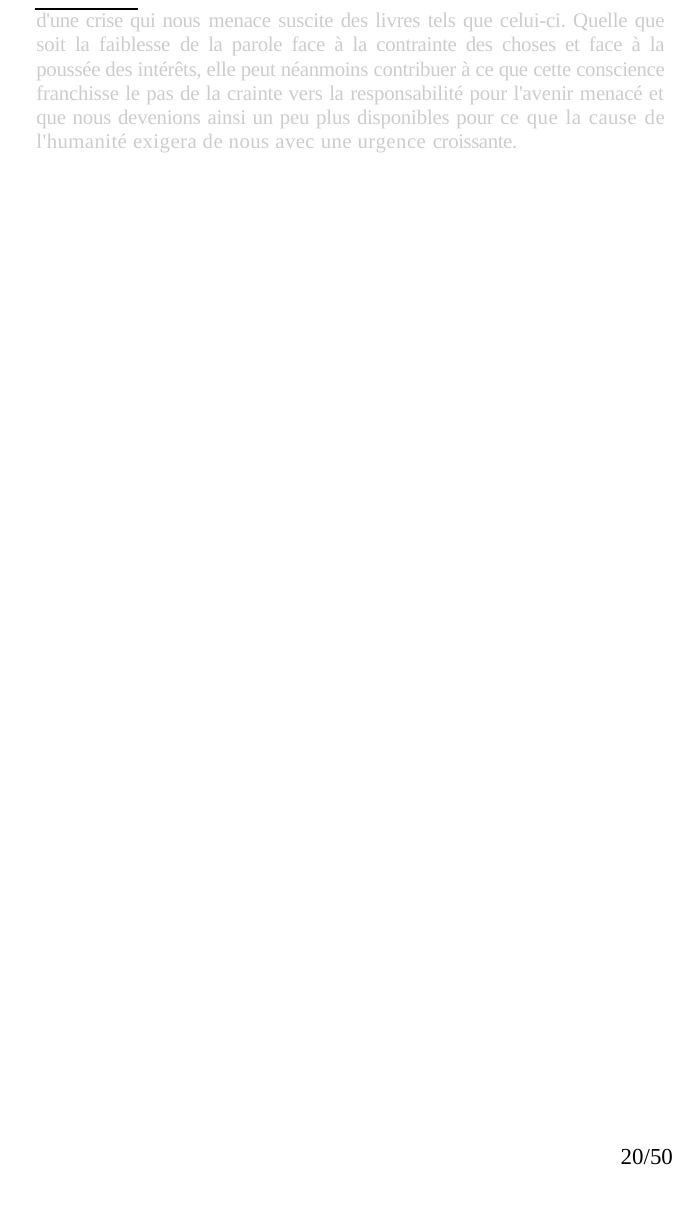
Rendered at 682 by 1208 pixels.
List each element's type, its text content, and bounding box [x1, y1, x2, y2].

text d'une crise qui nous menace suscite des livres tels que celui-ci. Quelle que soit la faiblesse de la parole face à la contrainte des choses et face à la poussée des intérêts, elle peut néanmoins contribuer à ce que cette conscience franchisse le pas de la crainte vers la responsabilité pour l'avenir menacé et que nous devenions ainsi un peu plus disponibles pour ce que la cause de l'humanité exigera de nous avec une urgence croissante. [36, 8, 665, 153]
